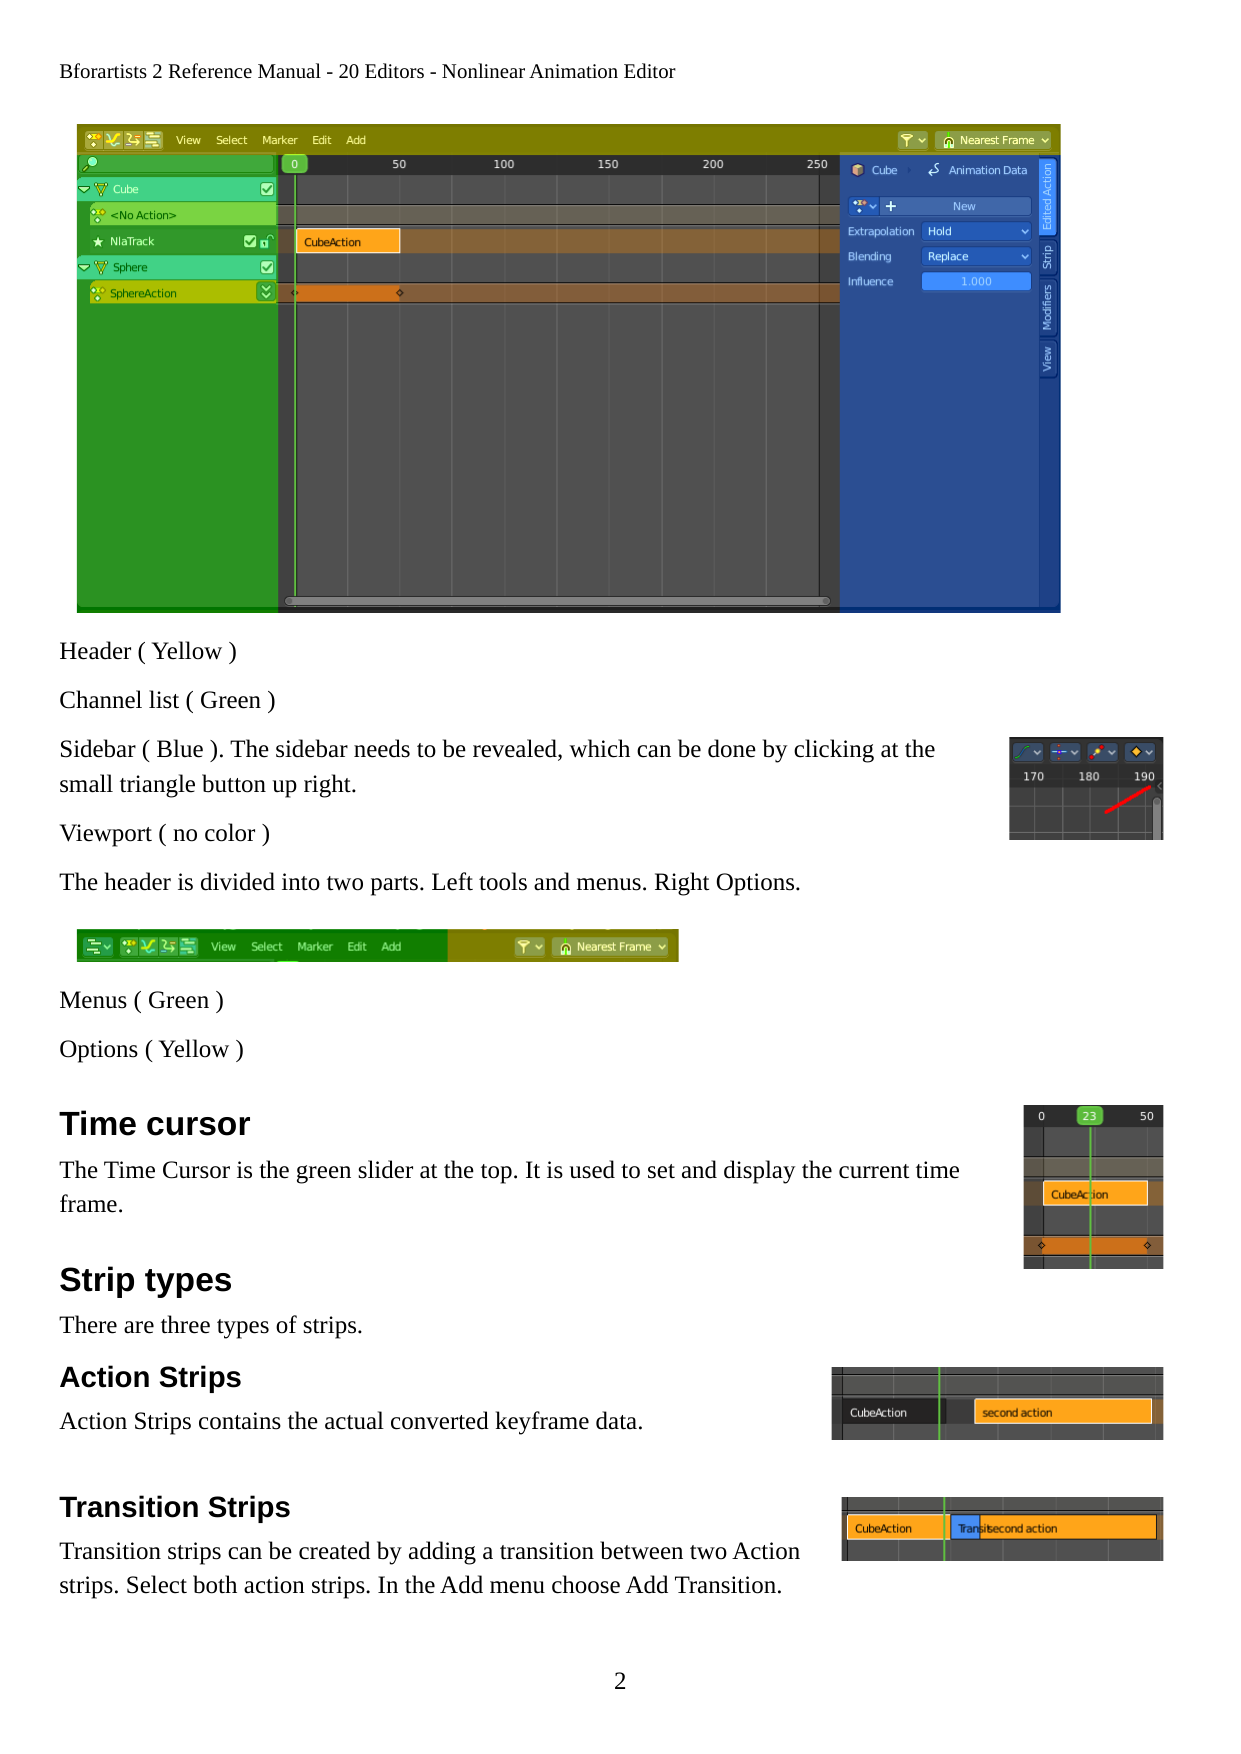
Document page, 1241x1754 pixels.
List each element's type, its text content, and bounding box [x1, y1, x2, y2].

text Action Strips contains the actual converted keyframe data. [59, 1406, 831, 1435]
text Channel list ( Green ) [59, 686, 1181, 714]
text Viewport ( no color ) [59, 818, 1181, 847]
picture [1009, 737, 1164, 840]
subtitle Transition Strips [59, 1489, 1181, 1523]
picture [831, 1367, 1164, 1440]
text There are three types of strips. [59, 1311, 1181, 1339]
picture [76, 124, 1061, 613]
picture [841, 1497, 1164, 1561]
text The header is divided into two parts. Left tools and menus. Right Options. [59, 867, 1181, 896]
text Sidebar ( Blue ). The sidebar needs to be revealed, which can be done by clicking at the small triangle button up right. [59, 734, 1181, 798]
picture [1023, 1105, 1164, 1269]
text Header ( Yellow ) [59, 113, 1181, 665]
text Transition strips can be created by adding a transition between two Action strips. Select both action strips. In the Add menu choose Add Transition. [59, 1536, 1181, 1599]
subtitle Strip types [59, 1259, 1181, 1298]
picture [76, 929, 679, 962]
text Menus ( Green ) [59, 916, 1181, 1014]
subtitle Action Strips [59, 1360, 1181, 1393]
text The Time Cursor is the green slider at the top. It is used to set and display the current time frame. [59, 1155, 1023, 1218]
text Options ( Yellow ) [59, 1034, 1181, 1063]
subtitle Time cursor [59, 1104, 1181, 1143]
